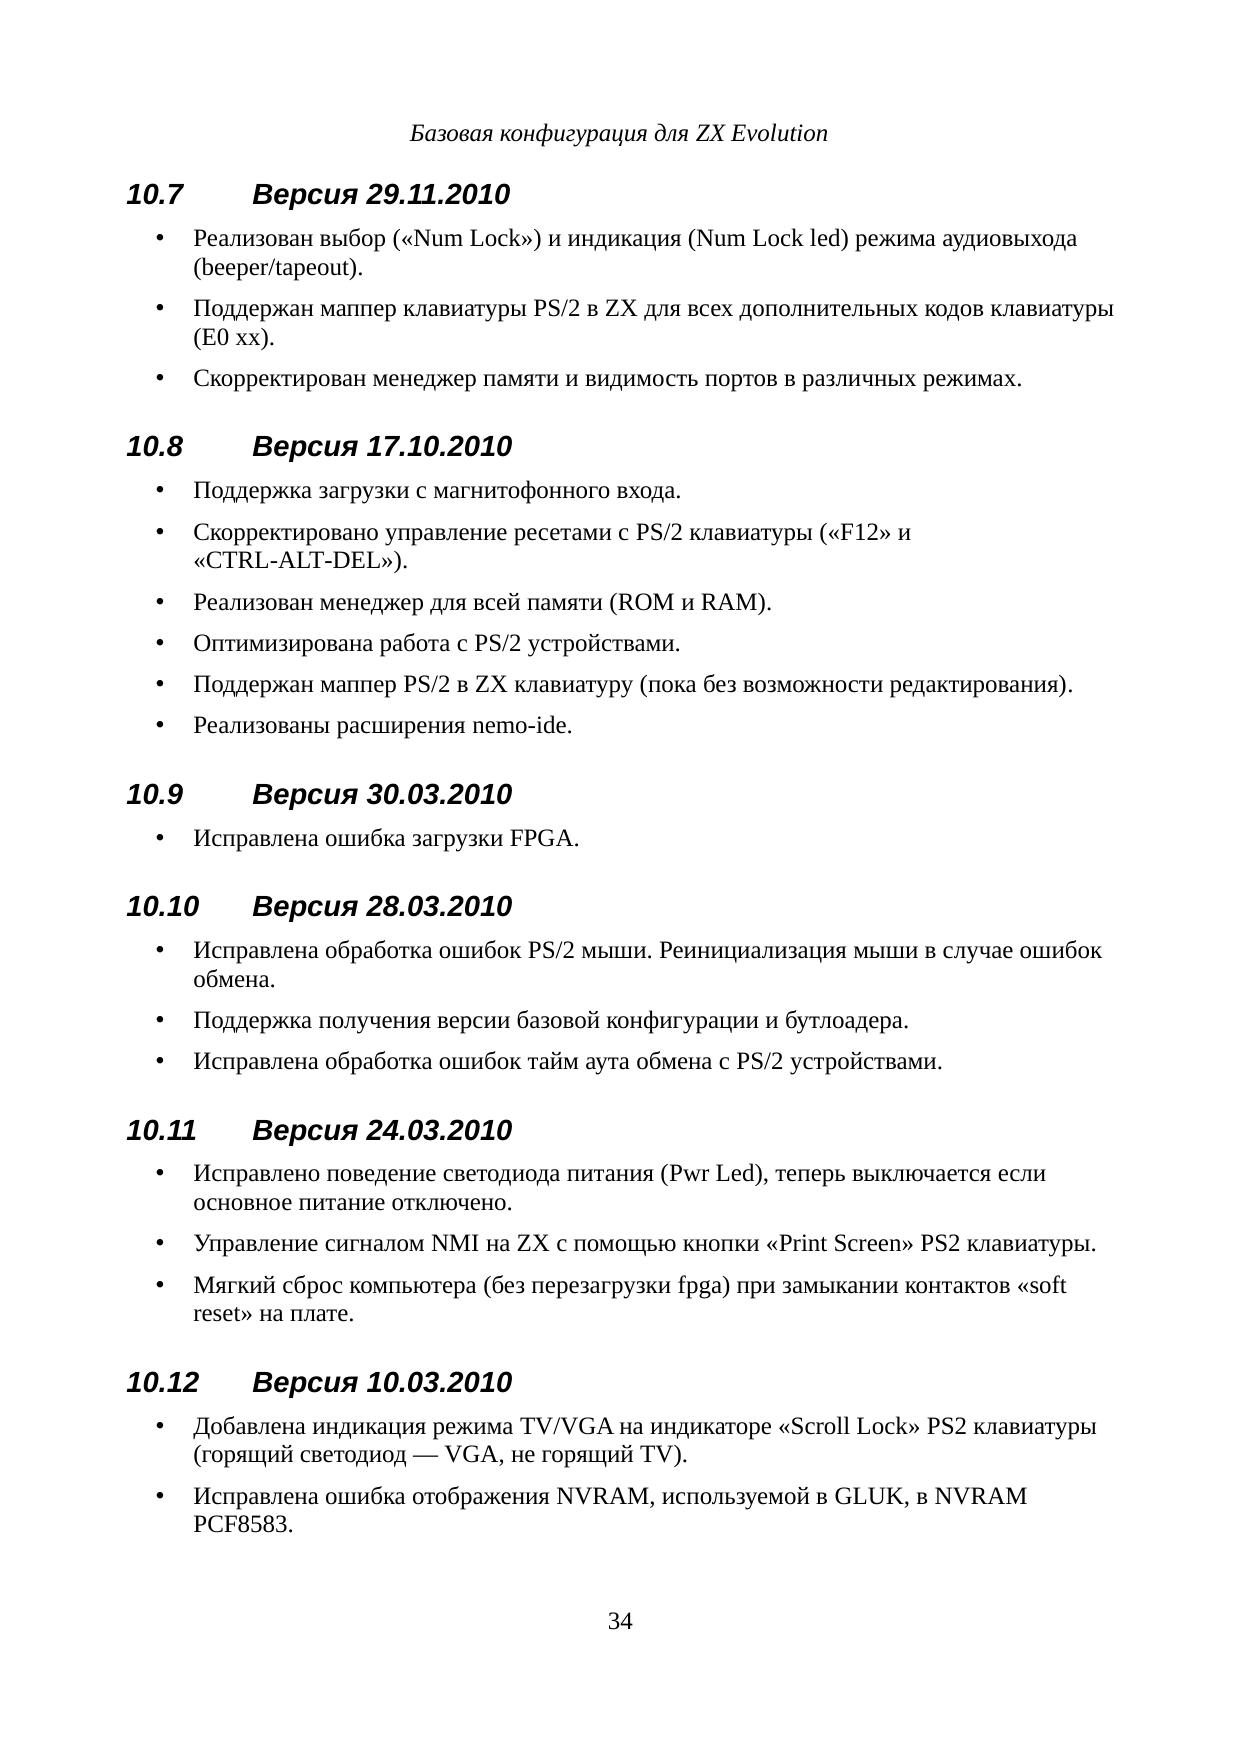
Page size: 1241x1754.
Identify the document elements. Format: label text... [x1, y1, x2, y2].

list Скорректировано управление ресетами с PS/2 клавиатуры («F12» и «CTRL‑ALT‑DEL»). [156, 517, 1122, 574]
subtitle Версия 28.03.2010 [118, 889, 1122, 922]
list Оптимизирована работа с PS/2 устройствами. [156, 628, 1122, 657]
list Мягкий сброс компьютера (без перезагрузки fpga) при замыкании контактов «soft reset» на плате. [156, 1270, 1122, 1327]
list Исправлена обработка ошибок PS/2 мыши. Реинициализация мыши в случае ошибок обмена. [156, 935, 1122, 992]
subtitle Версия 10.03.2010 [118, 1365, 1122, 1398]
list Исправлена ошибка отображения NVRAM, используемой в GLUK, в NVRAM PCF8583. [156, 1481, 1122, 1538]
subtitle Версия 17.10.2010 [118, 429, 1122, 463]
list Реализованы расширения nemo-ide. [156, 710, 1122, 739]
list Исправлена ошибка загрузки FPGA. [156, 823, 1122, 851]
list Скорректирован менеджер памяти и видимость портов в различных режимах. [156, 363, 1122, 392]
list Управление сигналом NMI на ZX с помощью кнопки «Print Screen» PS2 клавиатуры. [156, 1228, 1122, 1257]
subtitle Версия 29.11.2010 [118, 177, 1122, 211]
list Исправлено поведение светодиода питания (Pwr Led), теперь выключается если основное питание отключено. [156, 1158, 1122, 1216]
list Реализован менеджер для всей памяти (ROM и RAM). [156, 587, 1122, 615]
list Исправлена обработка ошибок тайм аута обмена с PS/2 устройствами. [156, 1046, 1122, 1075]
subtitle Версия 24.03.2010 [118, 1112, 1122, 1146]
list Поддержка загрузки с магнитофонного входа. [156, 475, 1122, 504]
subtitle Версия 30.03.2010 [118, 777, 1122, 810]
list Поддержка получения версии базовой конфигурации и бутлоадера. [156, 1005, 1122, 1034]
list Реализован выбор («Num Lock») и индикация (Num Lock led) режима аудиовыхода (beeper/tapeout). [156, 223, 1122, 281]
list Поддержан маппер PS/2 в ZX клавиатуру (пока без возможности редактирования). [156, 669, 1122, 698]
list Поддержан маппер клавиатуры PS/2 в ZX для всех дополнительных кодов клавиатуры (E0 xx). [156, 293, 1122, 351]
list Добавлена индикация режима TV/VGA на индикаторе «Scroll Lock» PS2 клавиатуры (горящий светодиод — VGA, не горящий TV). [156, 1411, 1122, 1468]
